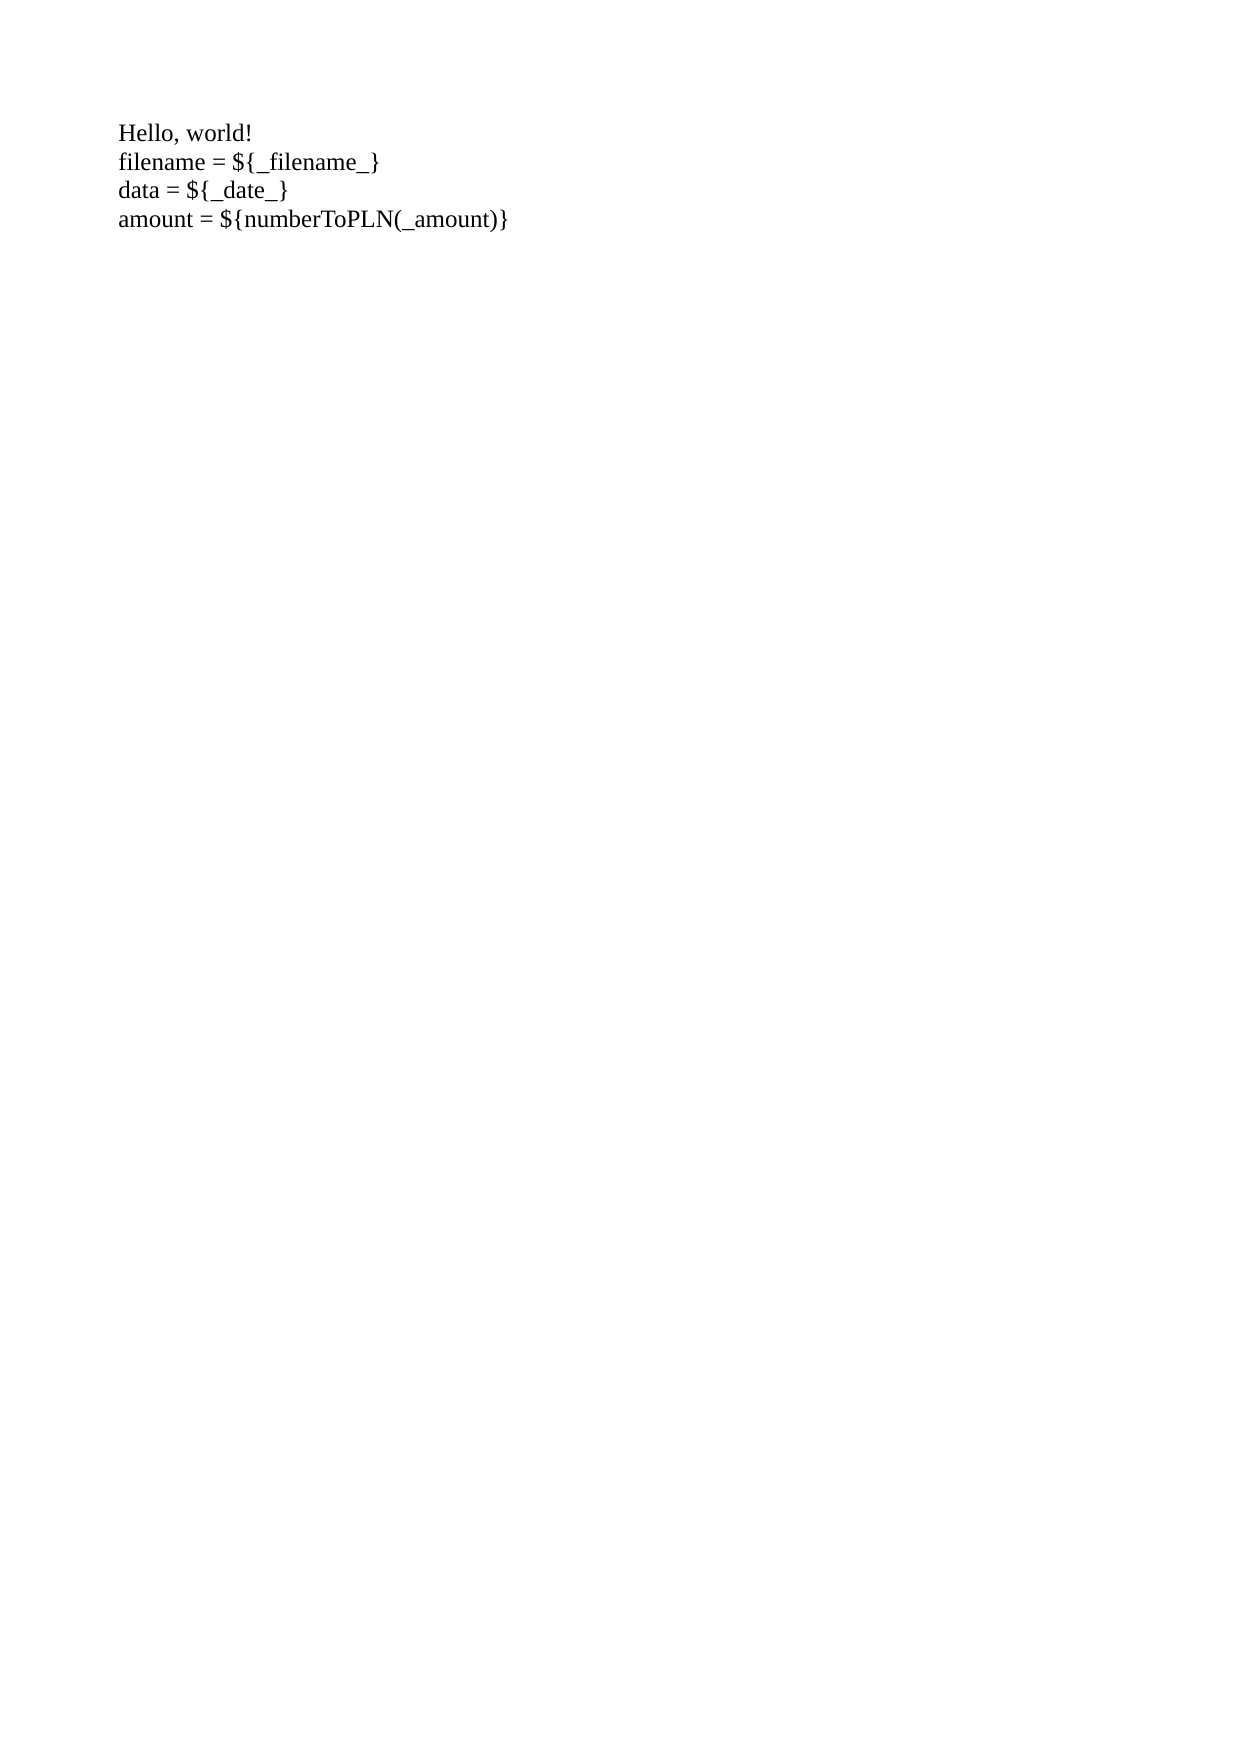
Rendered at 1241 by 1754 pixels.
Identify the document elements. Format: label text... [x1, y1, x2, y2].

text Hello, world! [118, 118, 1122, 147]
text filename = ${_filename_} [118, 147, 1122, 176]
text amount = ${numberToPLN(_amount)} [118, 204, 1122, 233]
text data = ${_date_} [118, 176, 1122, 204]
